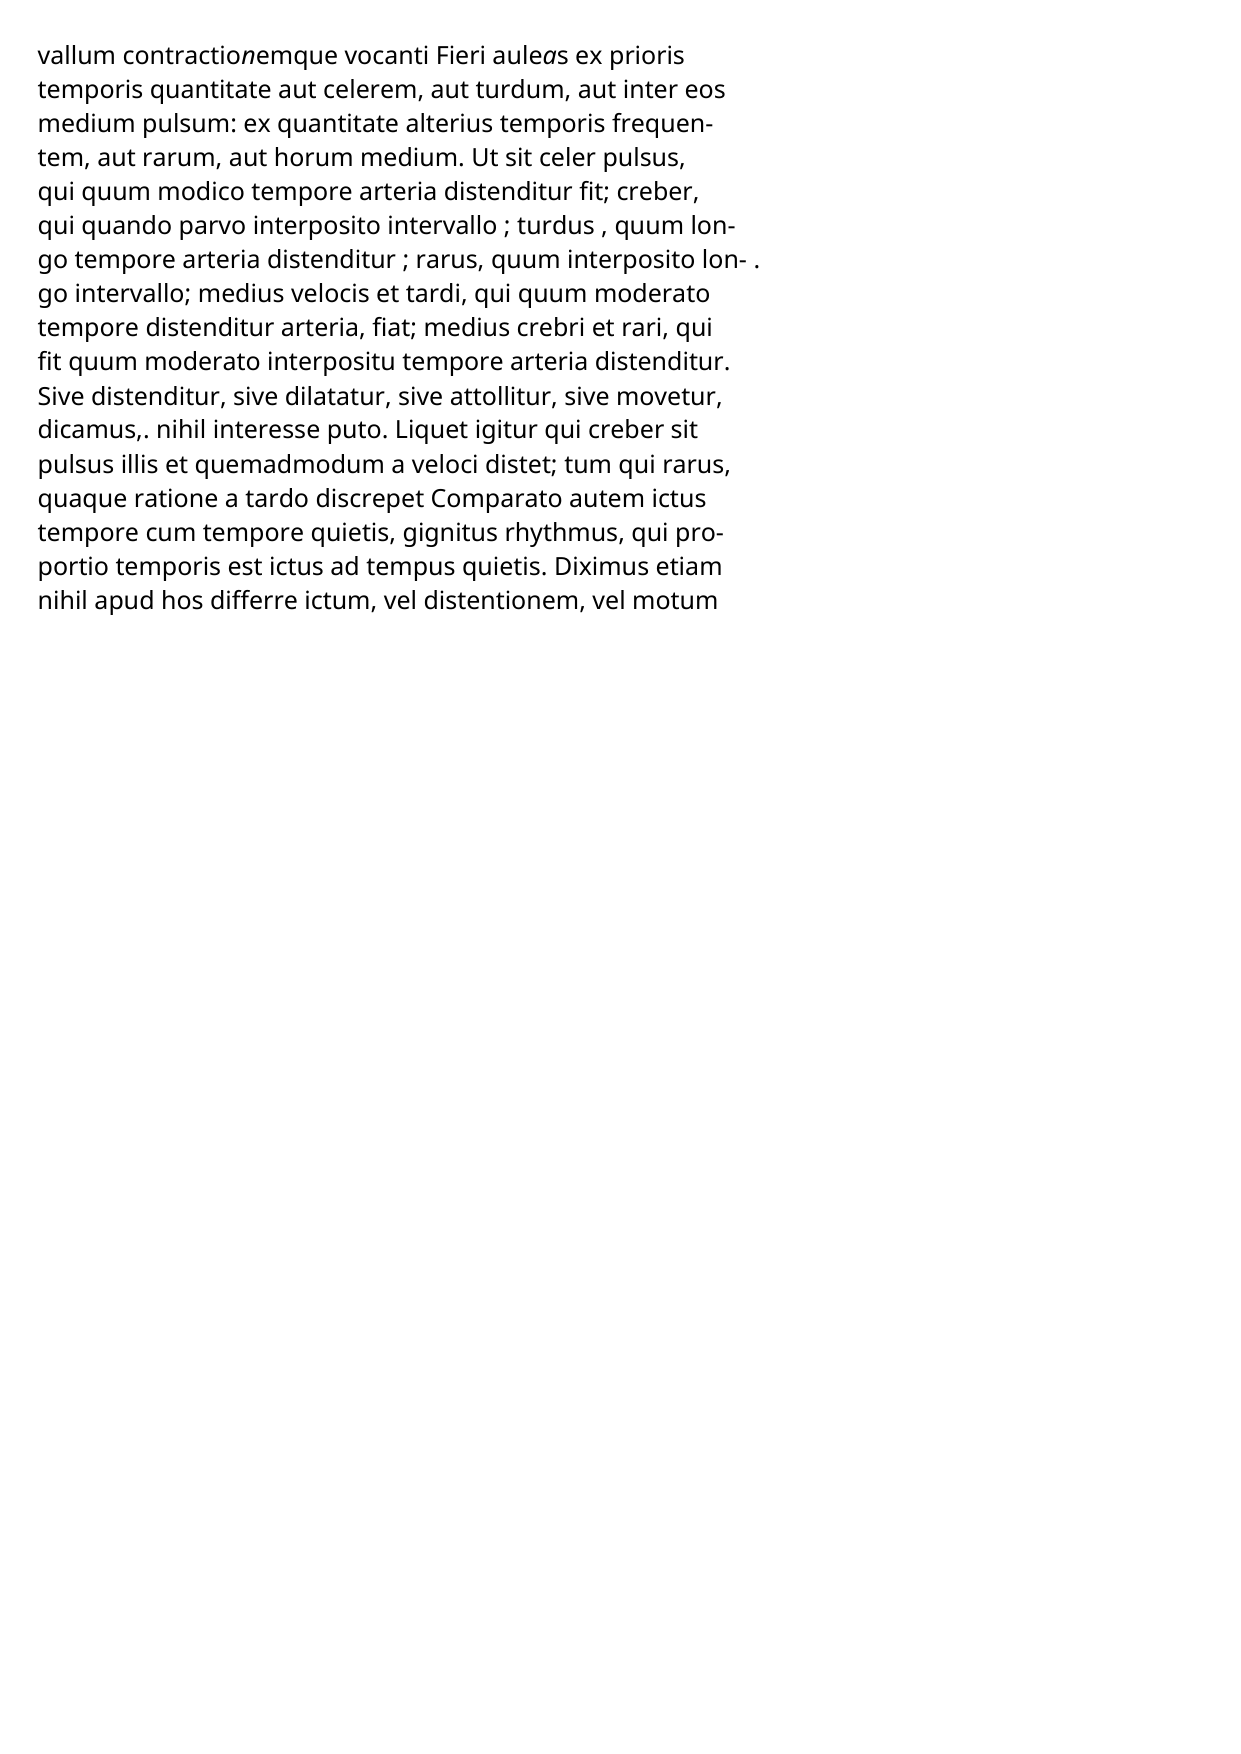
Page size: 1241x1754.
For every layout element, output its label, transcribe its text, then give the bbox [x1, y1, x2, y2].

text vallum contractionemque vocanti Fieri auleas ex prioris temporis quantitate aut celerem, aut turdum, aut inter eos medium pulsum: ex quantitate alterius temporis frequen- tem, aut rarum, aut horum medium. Ut sit celer pulsus, qui quum modico tempore arteria distenditur fit; creber, qui quando parvo interposito intervallo ; turdus , quum lon- go tempore arteria distenditur ; rarus, quum interposito lon- . go intervallo; medius velocis et tardi, qui quum moderato tempore distenditur arteria, fiat; medius crebri et rari, qui fit quum moderato interpositu tempore arteria distenditur. Sive distenditur, sive dilatatur, sive attollitur, sive movetur, dicamus,. nihil interesse puto. Liquet igitur qui creber sit pulsus illis et quemadmodum a veloci distet; tum qui rarus, quaque ratione a tardo discrepet Comparato autem ictus tempore cum tempore quietis, gignitus rhythmus, qui pro- portio temporis est ictus ad tempus quietis. Diximus etiam nihil apud hos differre ictum, vel distentionem, vel motum [37, 37, 1203, 617]
